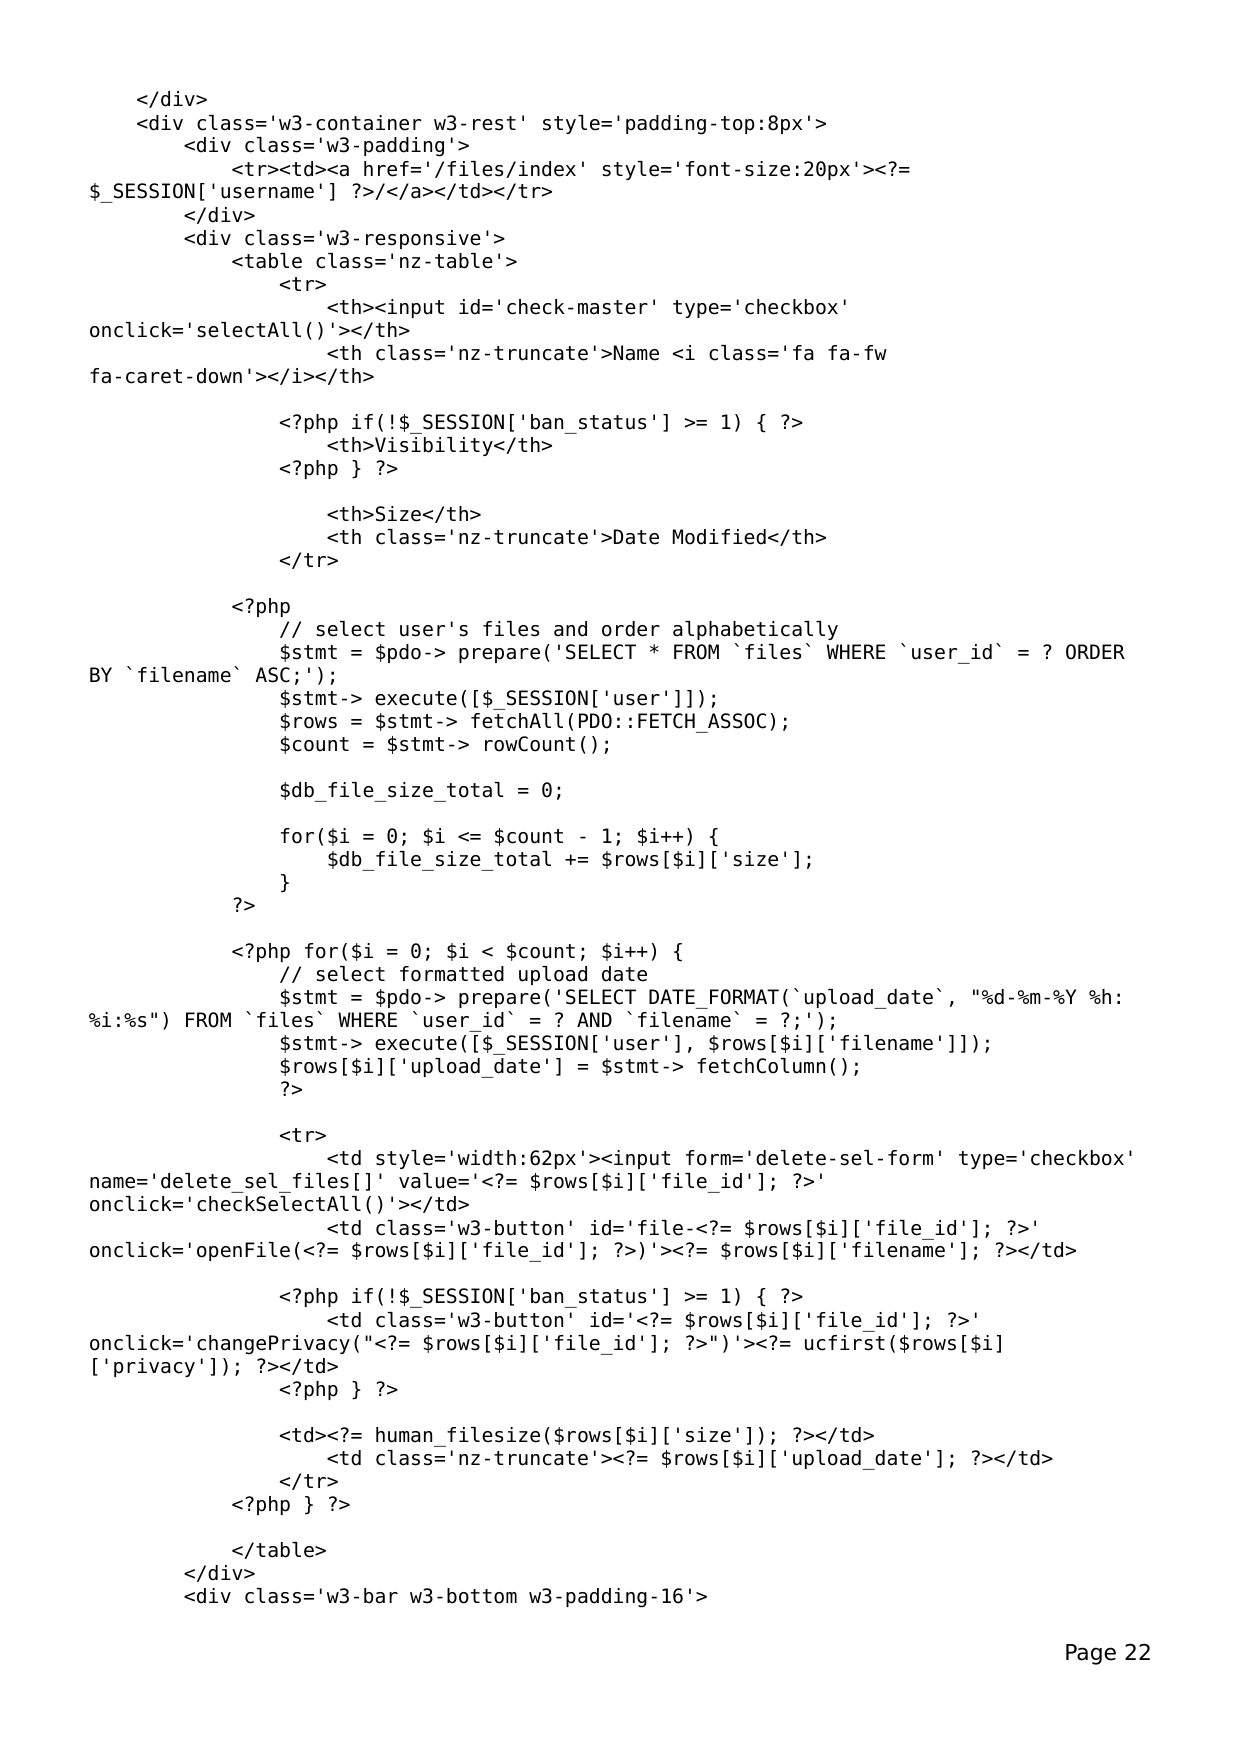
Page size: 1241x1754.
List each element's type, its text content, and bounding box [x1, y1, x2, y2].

text } [88, 871, 1152, 894]
text <tr><td><a href='/files/index' style='font-size:20px'><?= $_SESSION['username'] ?>/</a></td></tr> [88, 158, 1152, 204]
text $stmt = $pdo-> prepare('SELECT DATE_FORMAT(`upload_date`, "%d-%m-%Y %h:%i:%s") FROM `files` WHERE `user_id` = ? AND `filename` = ?;'); [88, 986, 1152, 1032]
text <?php if(!$_SESSION['ban_status'] >= 1) { ?> [88, 1286, 1152, 1309]
text <th class='nz-truncate'>Date Modified</th> [88, 526, 1152, 549]
text // select formatted upload date [88, 963, 1152, 986]
text <table class='nz-table'> [88, 250, 1152, 273]
text <th class='nz-truncate'>Name <i class='fa fa-fw fa-caret-down'></i></th> [88, 342, 1152, 388]
text <div class='w3-bar w3-bottom w3-padding-16'> [88, 1585, 1152, 1608]
text <?php } ?> [88, 1493, 1152, 1516]
text <td><?= human_filesize($rows[$i]['size']); ?></td> [88, 1424, 1152, 1447]
text </tr> [88, 1470, 1152, 1493]
text ?> [88, 894, 1152, 917]
text $db_file_size_total += $rows[$i]['size']; [88, 848, 1152, 871]
text <th><input id='check-master' type='checkbox' onclick='selectAll()'></th> [88, 296, 1152, 342]
text <?php if(!$_SESSION['ban_status'] >= 1) { ?> [88, 411, 1152, 434]
text ?> [88, 1078, 1152, 1101]
text $rows[$i]['upload_date'] = $stmt-> fetchColumn(); [88, 1055, 1152, 1078]
text <th>Size</th> [88, 503, 1152, 526]
text </div> [88, 88, 1152, 112]
text $db_file_size_total = 0; [88, 779, 1152, 802]
text <td class='w3-button' id='<?= $rows[$i]['file_id']; ?>' onclick='changePrivacy("<?= $rows[$i]['file_id']; ?>")'><?= ucfirst($rows[$i]['privacy']); ?></td> [88, 1309, 1152, 1378]
text </div> [88, 1562, 1152, 1585]
text $stmt-> execute([$_SESSION['user'], $rows[$i]['filename']]); [88, 1032, 1152, 1055]
text <div class='w3-padding'> [88, 134, 1152, 158]
text <?php } ?> [88, 457, 1152, 480]
text <td class='w3-button' id='file-<?= $rows[$i]['file_id']; ?>' onclick='openFile(<?= $rows[$i]['file_id']; ?>)'><?= $rows[$i]['filename']; ?></td> [88, 1217, 1152, 1263]
text <tr> [88, 273, 1152, 296]
text <td style='width:62px'><input form='delete-sel-form' type='checkbox' name='delete_sel_files[]' value='<?= $rows[$i]['file_id']; ?>' onclick='checkSelectAll()'></td> [88, 1147, 1152, 1217]
text for($i = 0; $i <= $count - 1; $i++) { [88, 825, 1152, 848]
text $rows = $stmt-> fetchAll(PDO::FETCH_ASSOC); [88, 710, 1152, 733]
text <?php for($i = 0; $i < $count; $i++) { [88, 940, 1152, 963]
text <th>Visibility</th> [88, 434, 1152, 457]
text $stmt = $pdo-> prepare('SELECT * FROM `files` WHERE `user_id` = ? ORDER BY `filename` ASC;'); [88, 641, 1152, 687]
text <?php [88, 595, 1152, 618]
text </tr> [88, 549, 1152, 572]
text <?php } ?> [88, 1378, 1152, 1401]
text // select user's files and order alphabetically [88, 618, 1152, 641]
text </div> [88, 204, 1152, 227]
text <tr> [88, 1124, 1152, 1147]
text </table> [88, 1539, 1152, 1562]
text <td class='nz-truncate'><?= $rows[$i]['upload_date']; ?></td> [88, 1447, 1152, 1470]
text $count = $stmt-> rowCount(); [88, 733, 1152, 756]
text $stmt-> execute([$_SESSION['user']]); [88, 687, 1152, 710]
text <div class='w3-container w3-rest' style='padding-top:8px'> [88, 112, 1152, 134]
text <div class='w3-responsive'> [88, 227, 1152, 250]
